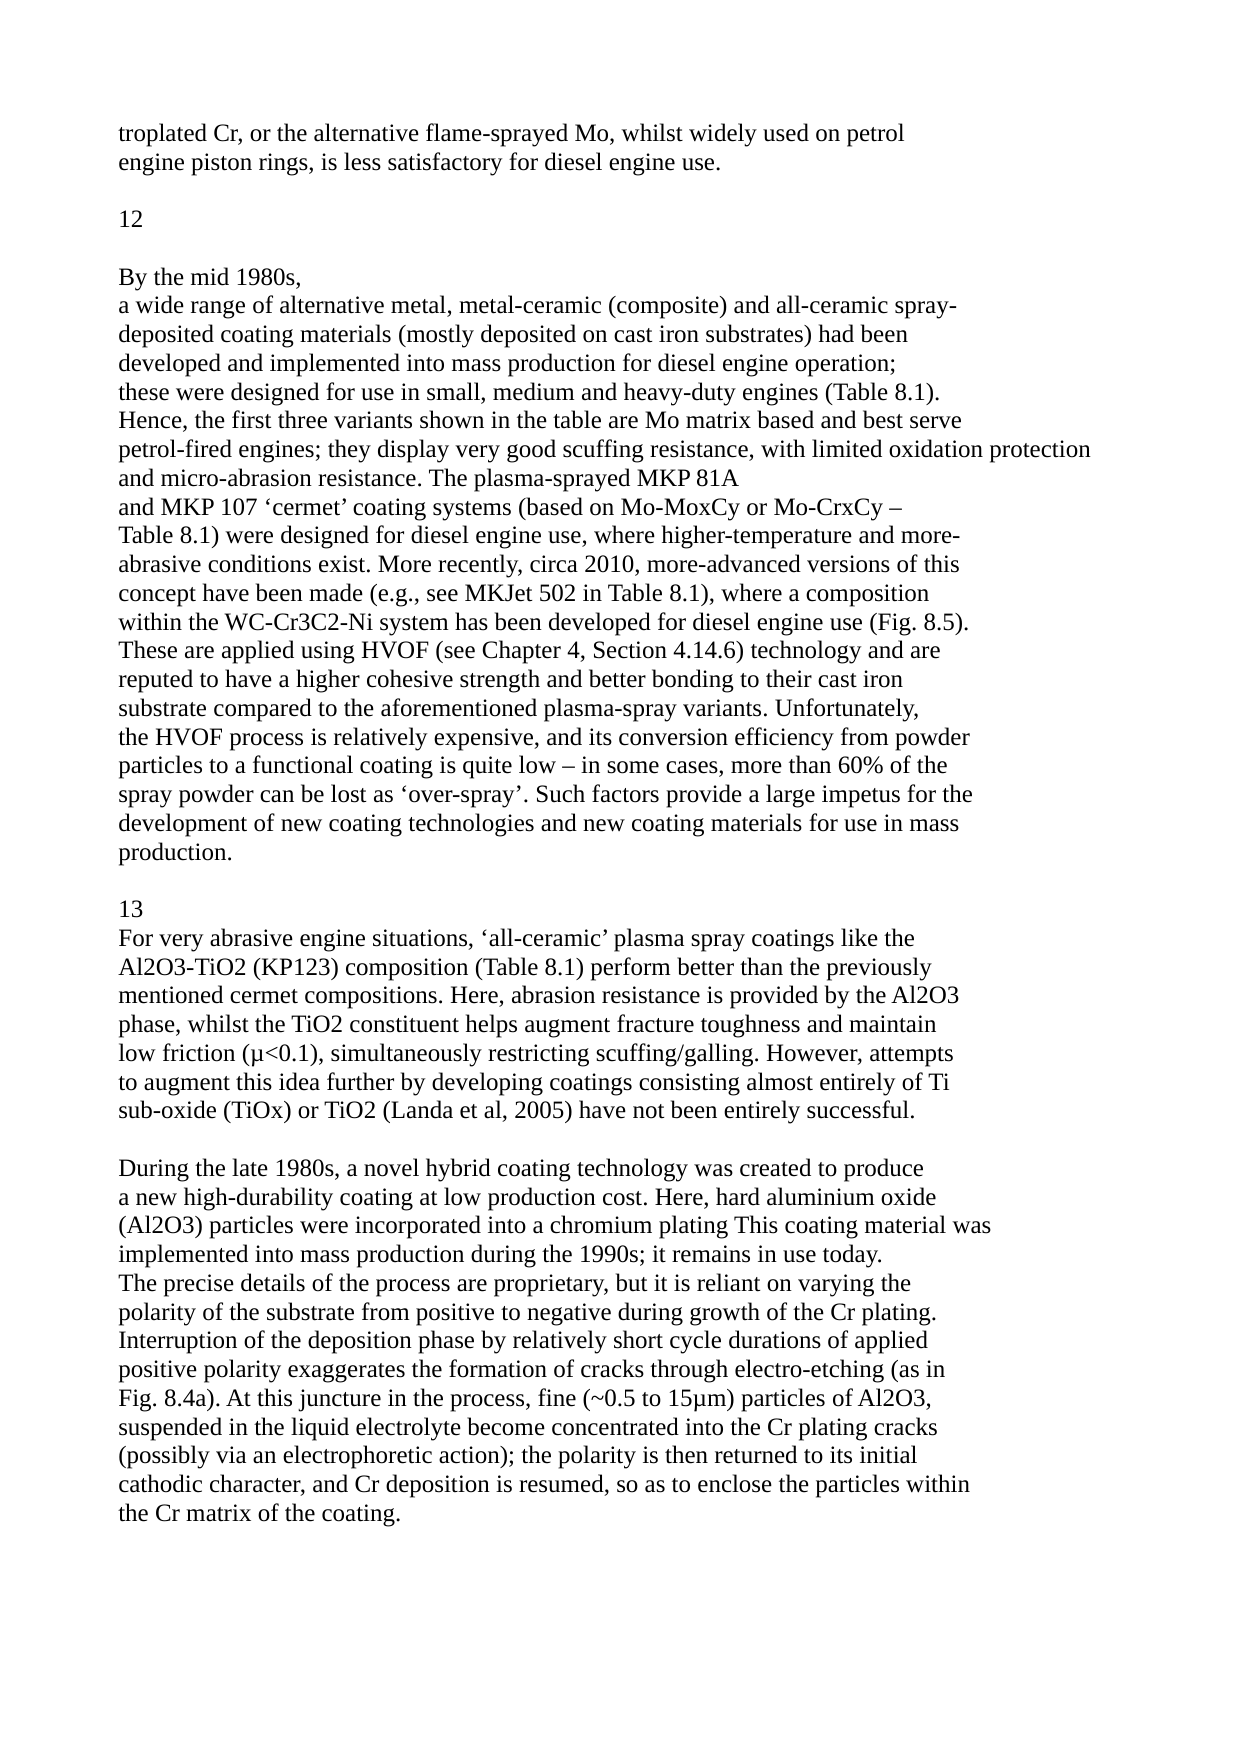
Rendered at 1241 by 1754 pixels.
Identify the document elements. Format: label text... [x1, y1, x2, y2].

text By the mid 1980s, [118, 262, 1122, 291]
text and MKP 107 ‘cermet’ coating systems (based on Mo-MoxCy or Mo-CrxCy – [118, 492, 1122, 521]
text the Cr matrix of the coating. [118, 1498, 1122, 1527]
text Table 8.1) were designed for diesel engine use, where higher-temperature and more- [118, 521, 1122, 549]
text polarity of the substrate from positive to negative during growth of the Cr plating. [118, 1297, 1122, 1326]
text Al2O3-TiO2 (KP123) composition (Table 8.1) perform better than the previously [118, 952, 1122, 981]
text positive polarity exaggerates the formation of cracks through electro-etching (as in [118, 1354, 1122, 1383]
text reputed to have a higher cohesive strength and better bonding to their cast iron [118, 664, 1122, 693]
text these were designed for use in small, medium and heavy-duty engines (Table 8.1). [118, 377, 1122, 406]
text These are applied using HVOF (see Chapter 4, Section 4.14.6) technology and are [118, 636, 1122, 664]
text cathodic character, and Cr deposition is resumed, so as to enclose the particles within [118, 1469, 1122, 1498]
text troplated Cr, or the alternative flame-sprayed Mo, whilst widely used on petrol [118, 118, 1122, 147]
text implemented into mass production during the 1990s; it remains in use today. [118, 1239, 1122, 1268]
text a wide range of alternative metal, metal-ceramic (composite) and all-ceramic spray- [118, 291, 1122, 319]
text the HVOF process is relatively expensive, and its conversion efficiency from powder [118, 722, 1122, 751]
text petrol-fired engines; they display very good scuffing resistance, with limited oxidation protection and micro-abrasion resistance. The plasma-sprayed MKP 81A [118, 434, 1122, 492]
text substrate compared to the aforementioned plasma-spray variants. Unfortunately, [118, 693, 1122, 722]
text For very abrasive engine situations, ‘all-ceramic’ plasma spray coatings like the [118, 923, 1122, 952]
text development of new coating technologies and new coating materials for use in mass [118, 808, 1122, 837]
text suspended in the liquid electrolyte become concentrated into the Cr plating cracks [118, 1412, 1122, 1441]
text within the WC-Cr3C2-Ni system has been developed for diesel engine use (Fig. 8.5). [118, 607, 1122, 636]
text Interruption of the deposition phase by relatively short cycle durations of applied [118, 1326, 1122, 1354]
text spray powder can be lost as ‘over-spray’. Such factors provide a large impetus for the [118, 779, 1122, 808]
text engine piston rings, is less satisfactory for diesel engine use. [118, 147, 1122, 176]
text mentioned cermet compositions. Here, abrasion resistance is provided by the Al2O3 [118, 981, 1122, 1009]
text abrasive conditions exist. More recently, circa 2010, more-advanced versions of this [118, 549, 1122, 578]
text production. [118, 837, 1122, 866]
text The precise details of the process are proprietary, but it is reliant on varying the [118, 1268, 1122, 1297]
text (possibly via an electrophoretic action); the polarity is then returned to its initial [118, 1441, 1122, 1469]
text developed and implemented into mass production for diesel engine operation; [118, 348, 1122, 377]
text concept have been made (e.g., see MKJet 502 in Table 8.1), where a composition [118, 578, 1122, 607]
text (Al2O3) particles were incorporated into a chromium plating This coating material was [118, 1211, 1122, 1239]
text low friction (µ<0.1), simultaneously restricting scuffing/galling. However, attempts [118, 1038, 1122, 1067]
text 13 [118, 894, 1122, 923]
text 12 [118, 204, 1122, 233]
text Hence, the first three variants shown in the table are Mo matrix based and best serve [118, 406, 1122, 434]
text particles to a functional coating is quite low – in some cases, more than 60% of the [118, 751, 1122, 779]
text a new high-durability coating at low production cost. Here, hard aluminium oxide [118, 1182, 1122, 1211]
text to augment this idea further by developing coatings consisting almost entirely of Ti [118, 1067, 1122, 1096]
text sub-oxide (TiOx) or TiO2 (Landa et al, 2005) have not been entirely successful. [118, 1096, 1122, 1124]
text phase, whilst the TiO2 constituent helps augment fracture toughness and maintain [118, 1009, 1122, 1038]
text deposited coating materials (mostly deposited on cast iron substrates) had been [118, 319, 1122, 348]
text Fig. 8.4a). At this juncture in the process, fine (~0.5 to 15µm) particles of Al2O3, [118, 1383, 1122, 1412]
text During the late 1980s, a novel hybrid coating technology was created to produce [118, 1153, 1122, 1182]
